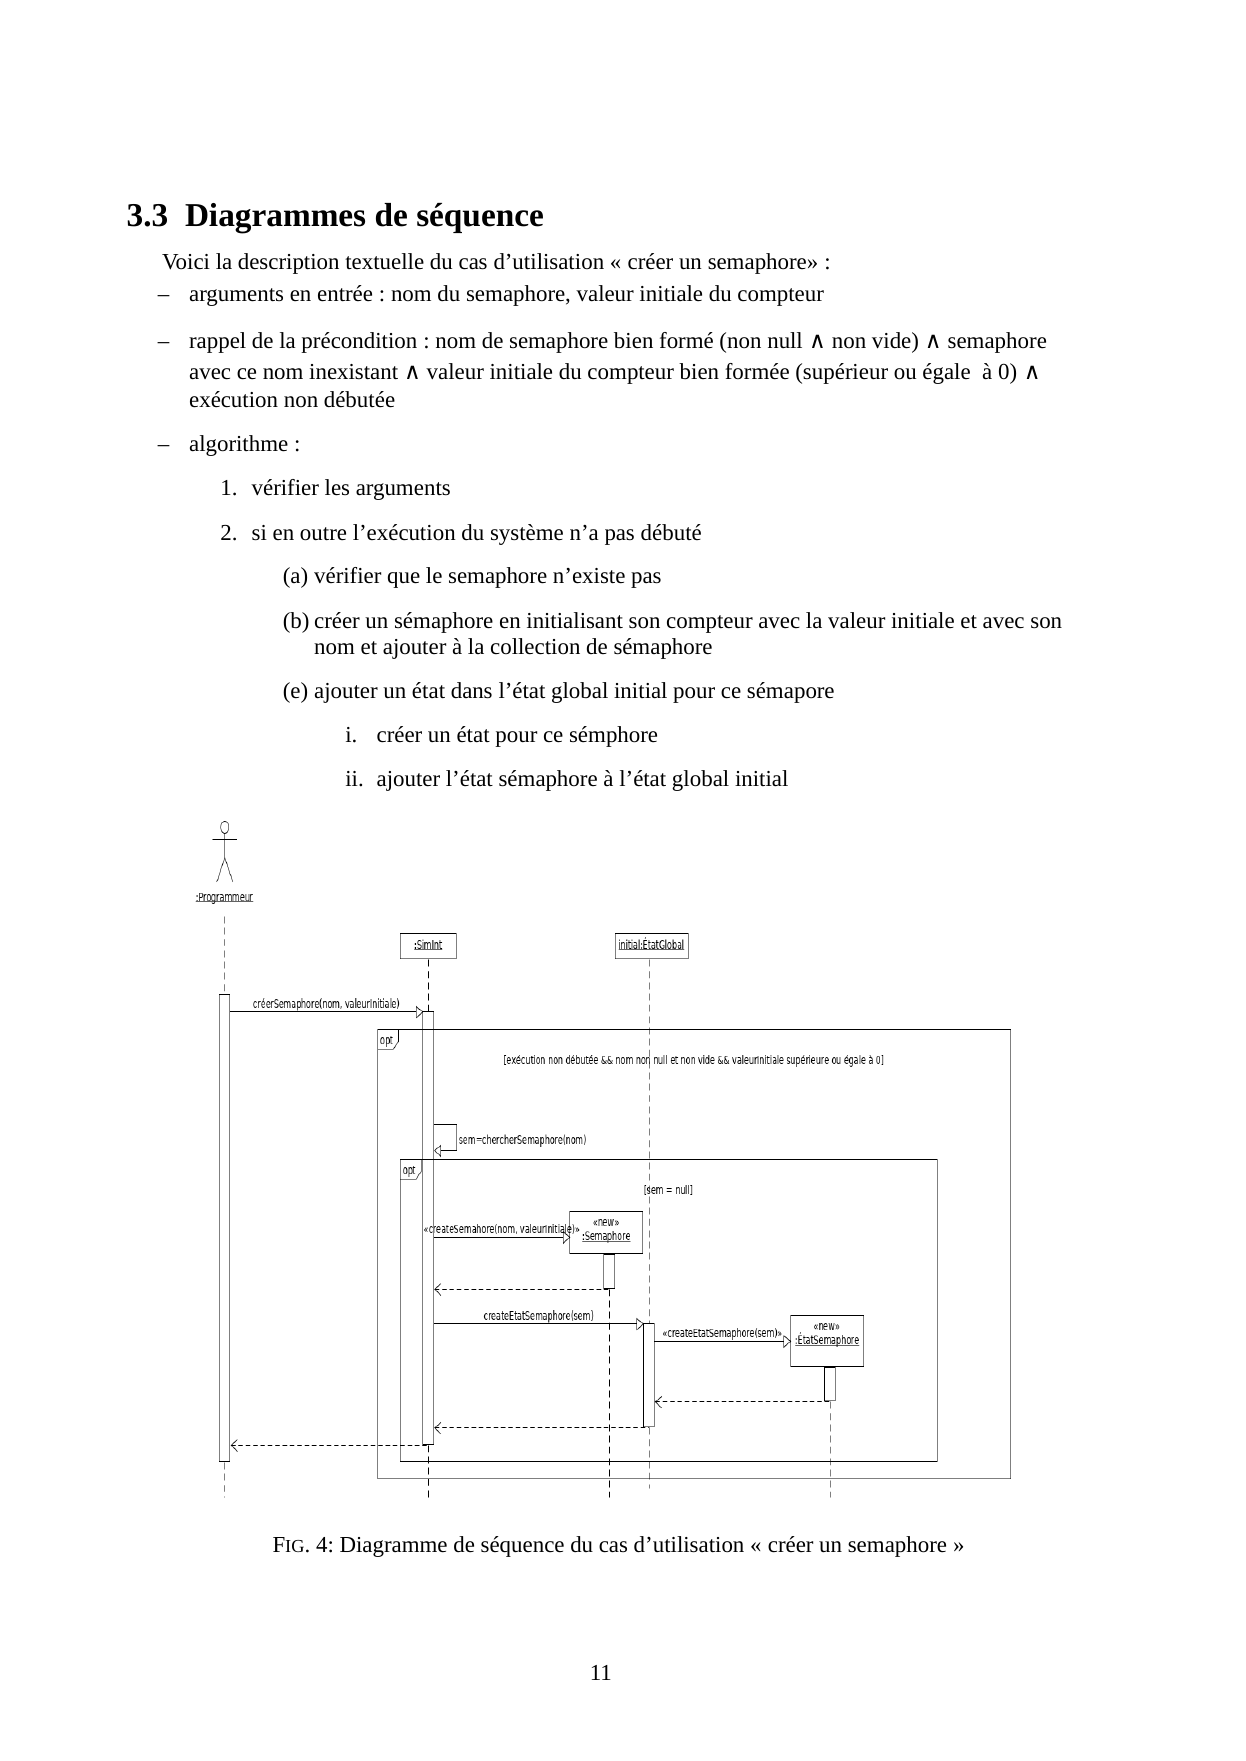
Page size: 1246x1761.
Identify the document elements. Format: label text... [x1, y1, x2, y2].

picture [180, 804, 1022, 1531]
text Voici la description textuelle du cas d’utilisation « créer un semaphore» : [126, 248, 1075, 274]
subtitle 3.3 Diagrammes de séquence [126, 195, 1075, 234]
list 1. vérifier les arguments [220, 474, 1075, 501]
list i. créer un état pour ce sémphore [345, 721, 1075, 747]
list – rappel de la précondition : nom de semaphore bien formé (non null ∧ non vide) ∧ semaphore avec ce nom inexistant ∧ valeur initiale du compteur bien formée (supérieur ou égale à 0) ∧ exécution non débutée [158, 324, 1075, 413]
list (e) ajouter un état dans l’état global initial pour ce sémapore [283, 677, 1075, 703]
list – arguments en entrée : nom du semaphore, valeur initiale du compteur [158, 280, 1075, 306]
list (a) vérifier que le semaphore n’existe pas [283, 563, 1075, 589]
list (b) créer un sémaphore en initialisant son compteur avec la valeur initiale et avec son nom et ajouter à la collection de sémaphore [283, 607, 1075, 659]
text Fig. 4: Diagramme de séquence du cas d’utilisation « créer un semaphore » [126, 809, 1075, 1557]
list 2. si en outre l’exécution du système n’a pas débuté [220, 518, 1075, 545]
list ii. ajouter l’état sémaphore à l’état global initial [345, 765, 1075, 792]
list – algorithme : [158, 430, 1075, 457]
